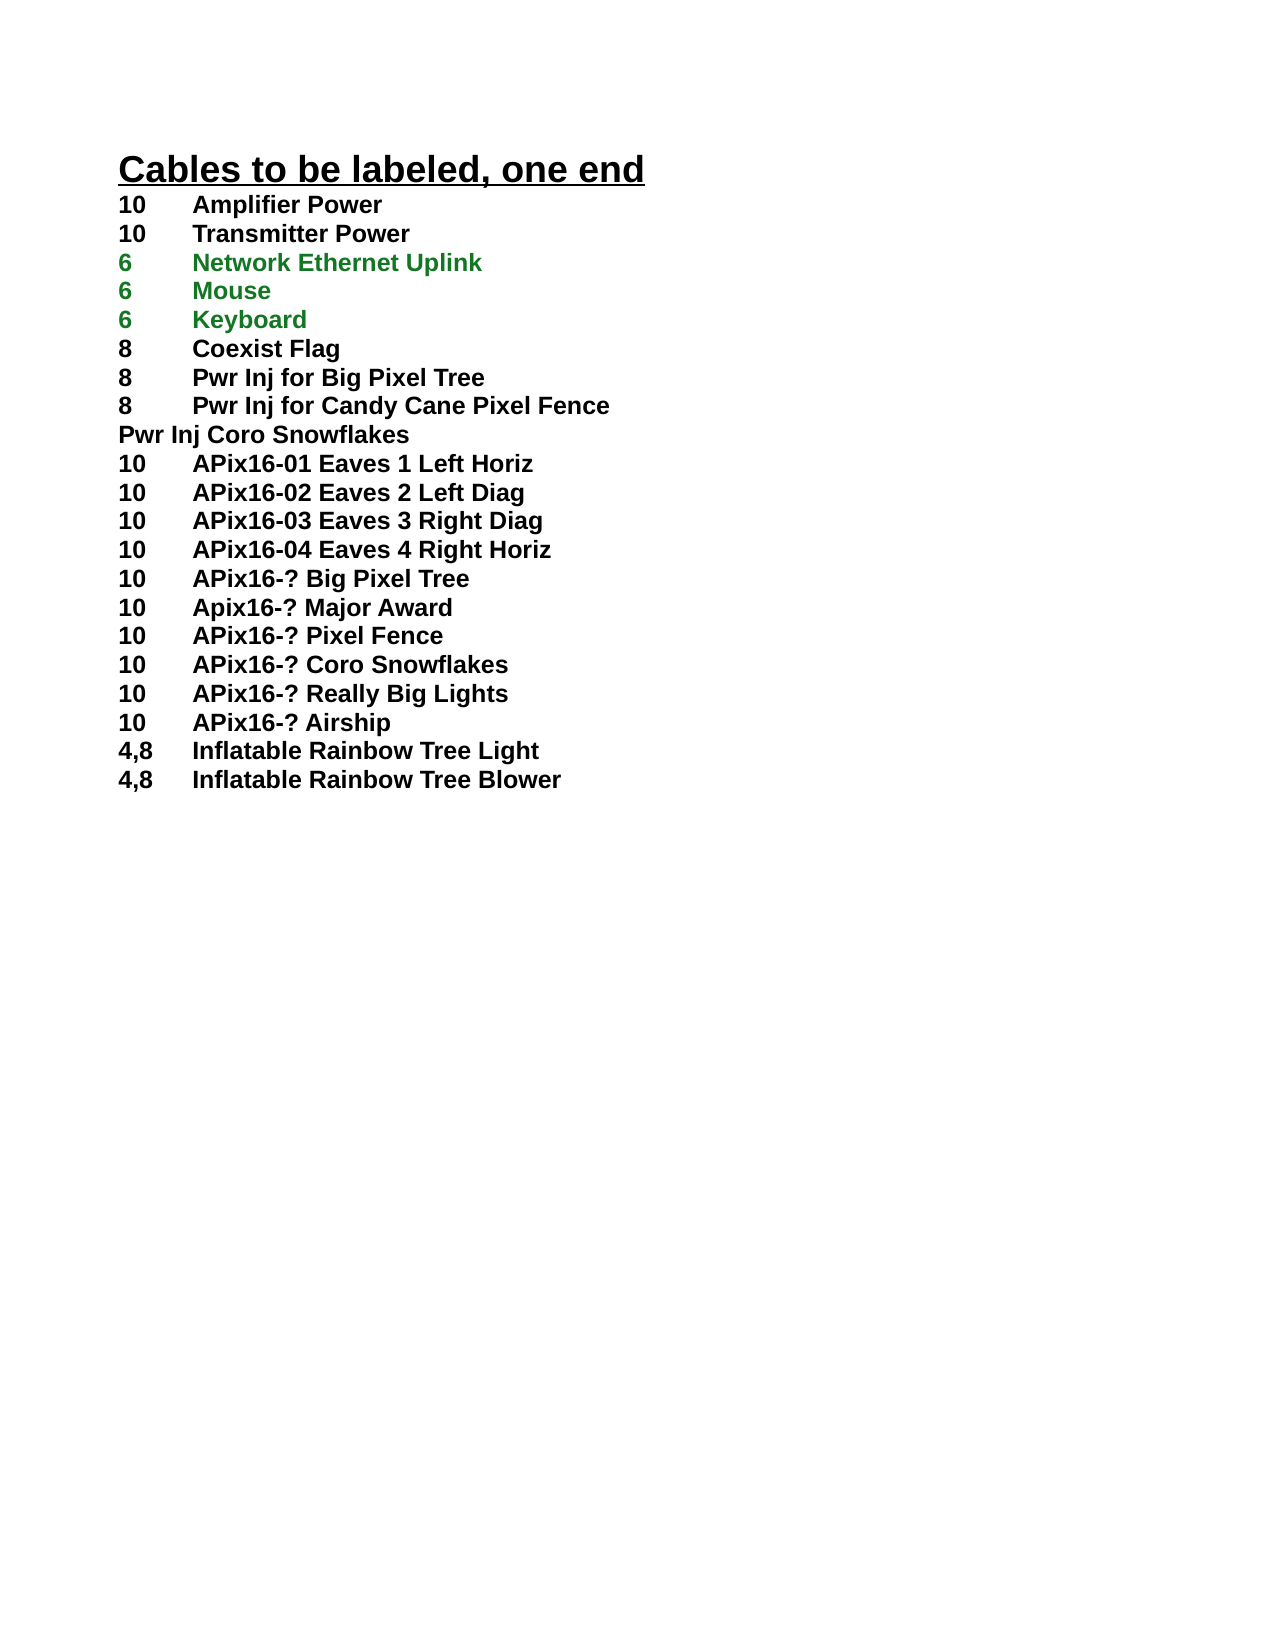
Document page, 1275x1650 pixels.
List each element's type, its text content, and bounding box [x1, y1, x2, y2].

text 8 Pwr Inj for Big Pixel Tree [118, 362, 1157, 391]
text 10 Transmitter Power [118, 219, 1157, 247]
text 10 APix16-? Coro Snowflakes [118, 650, 1157, 679]
text 6 Mouse [118, 276, 1157, 305]
text 10 APix16-? Pixel Fence [118, 621, 1157, 650]
text 10 APix16-01 Eaves 1 Left Horiz [118, 449, 1157, 477]
text 10 APix16-? Airship [118, 707, 1157, 736]
text Cables to be labeled, one end [118, 147, 1157, 190]
text 10 APix16-? Really Big Lights [118, 679, 1157, 707]
text 10 APix16-? Big Pixel Tree [118, 564, 1157, 592]
text 10 APix16-04 Eaves 4 Right Horiz [118, 535, 1157, 564]
text 4,8 Inflatable Rainbow Tree Light [118, 736, 1157, 765]
text 6 Keyboard [118, 305, 1157, 334]
text 10 APix16-03 Eaves 3 Right Diag [118, 506, 1157, 535]
text 10 APix16-02 Eaves 2 Left Diag [118, 477, 1157, 506]
text 10 Apix16-? Major Award [118, 592, 1157, 621]
text Pwr Inj Coro Snowflakes [118, 420, 1157, 449]
text 4,8 Inflatable Rainbow Tree Blower [118, 765, 1157, 794]
text 8 Pwr Inj for Candy Cane Pixel Fence [118, 391, 1157, 420]
text 6 Network Ethernet Uplink [118, 247, 1157, 276]
text 10 Amplifier Power [118, 190, 1157, 219]
text 8 Coexist Flag [118, 334, 1157, 362]
